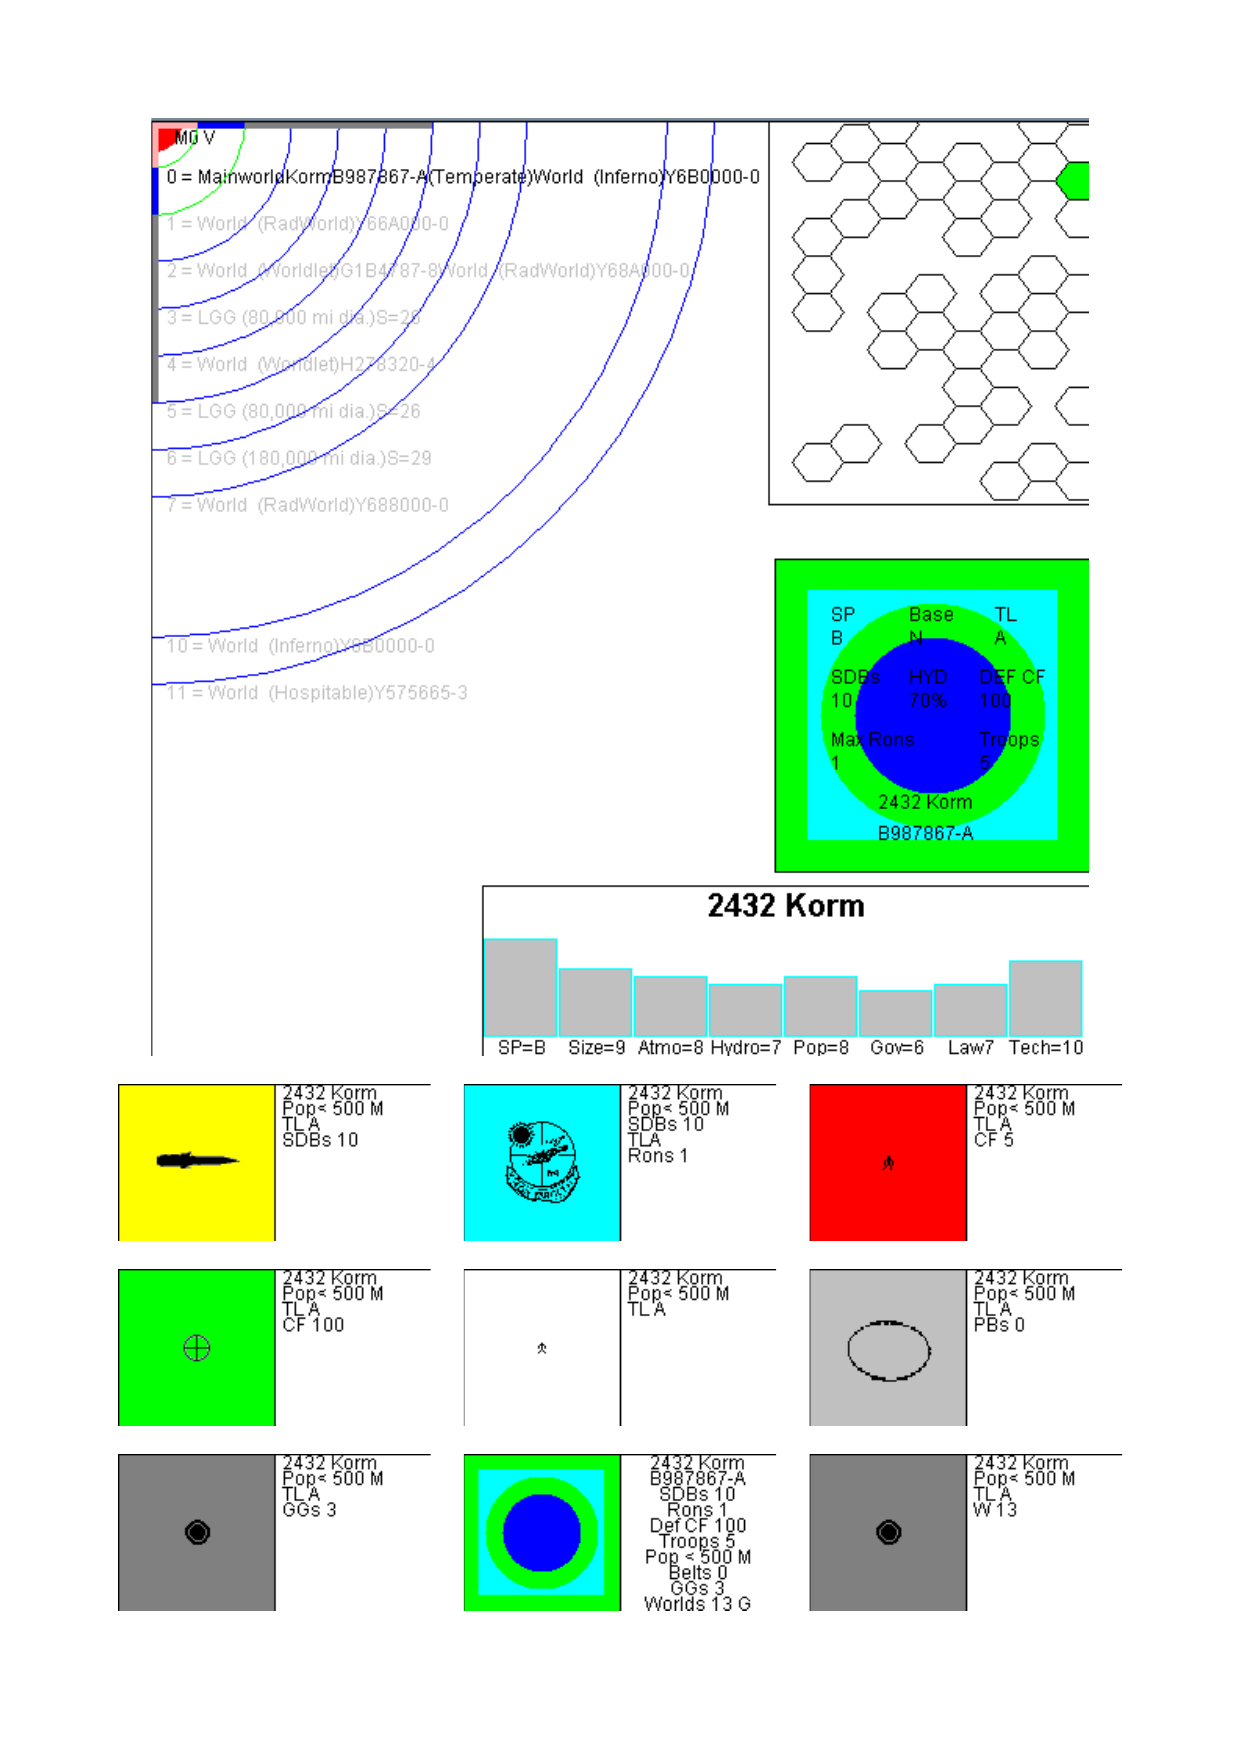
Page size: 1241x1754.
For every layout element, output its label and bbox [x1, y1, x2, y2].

picture [151, 118, 1089, 1056]
picture [809, 1084, 1123, 1241]
picture [809, 1269, 1123, 1426]
picture [118, 1084, 431, 1241]
picture [118, 1454, 431, 1611]
picture [118, 1269, 431, 1426]
picture [809, 1454, 1123, 1611]
picture [463, 1084, 777, 1241]
picture [463, 1454, 777, 1611]
picture [463, 1269, 777, 1426]
